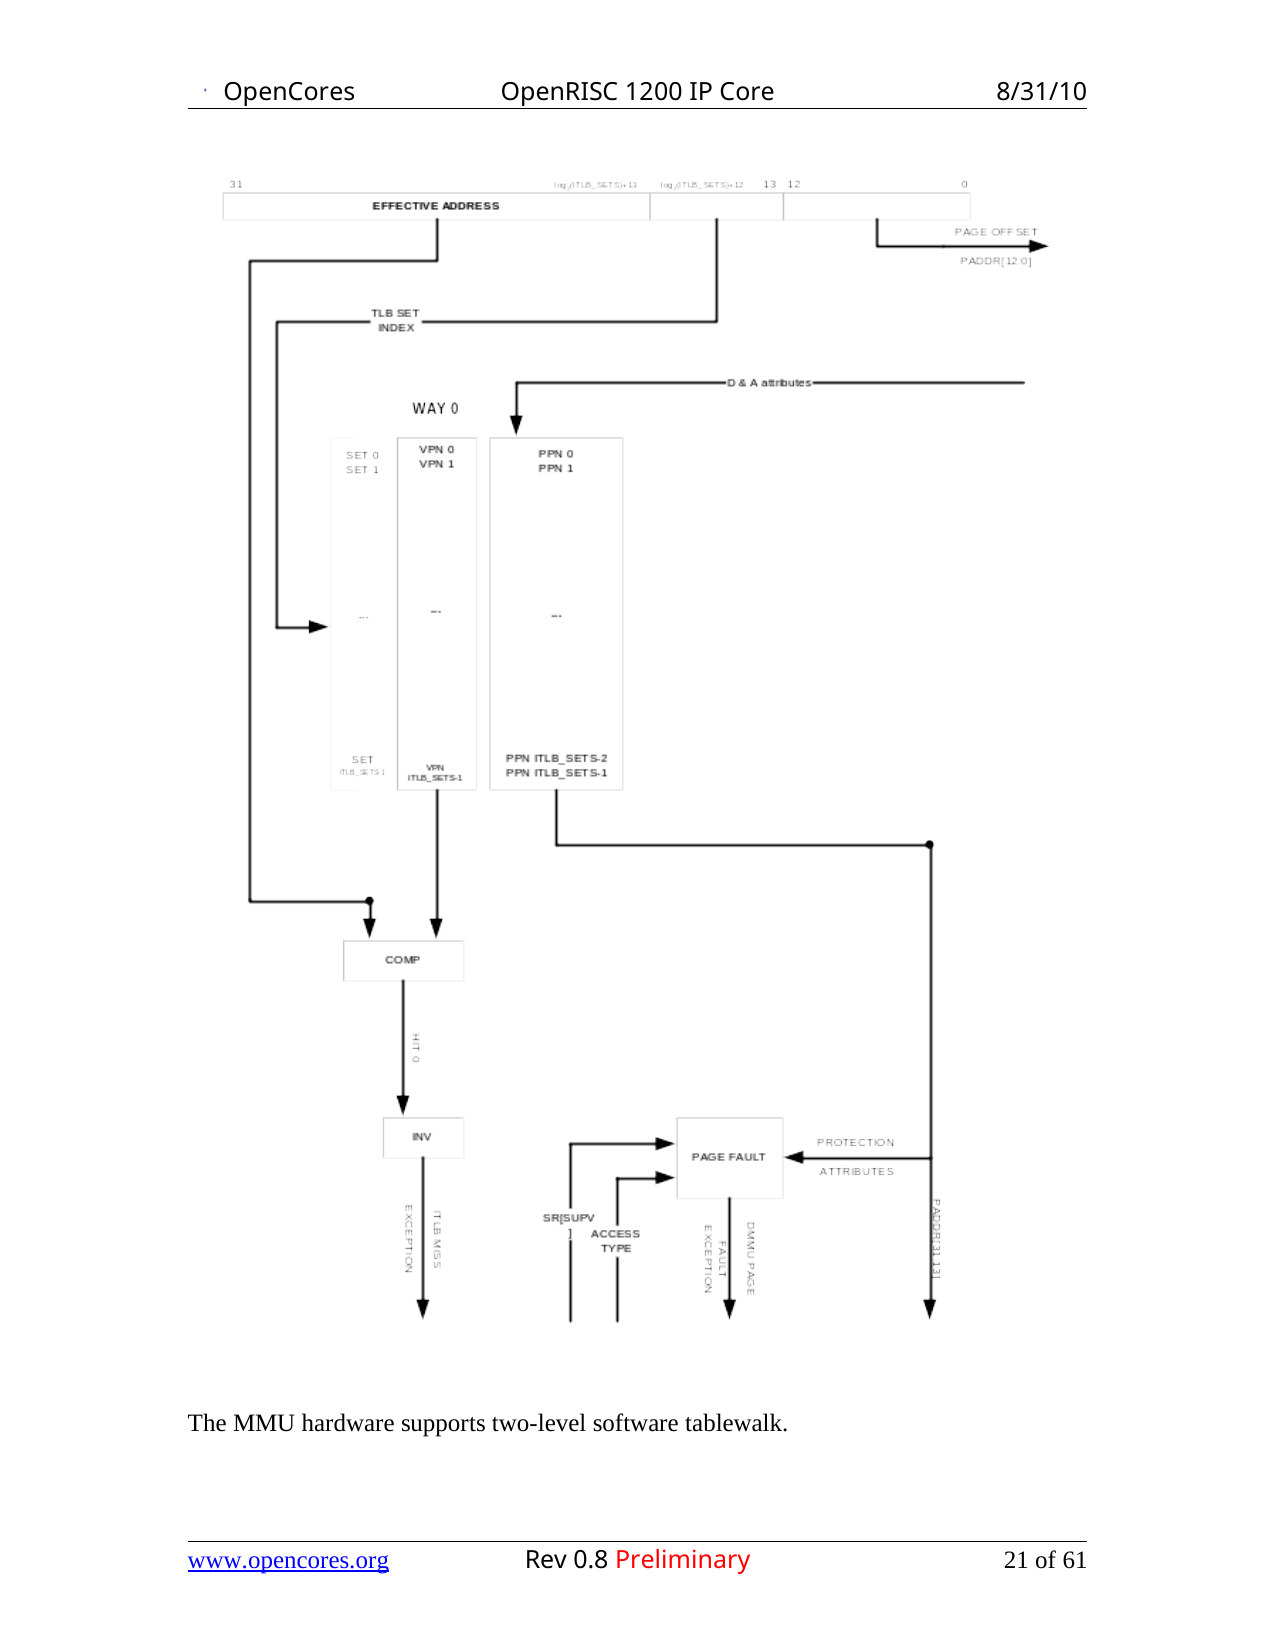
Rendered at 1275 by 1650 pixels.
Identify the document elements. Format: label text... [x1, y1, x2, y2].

text The MMU hardware supports two-level software tablewalk. [187, 1407, 1087, 1436]
